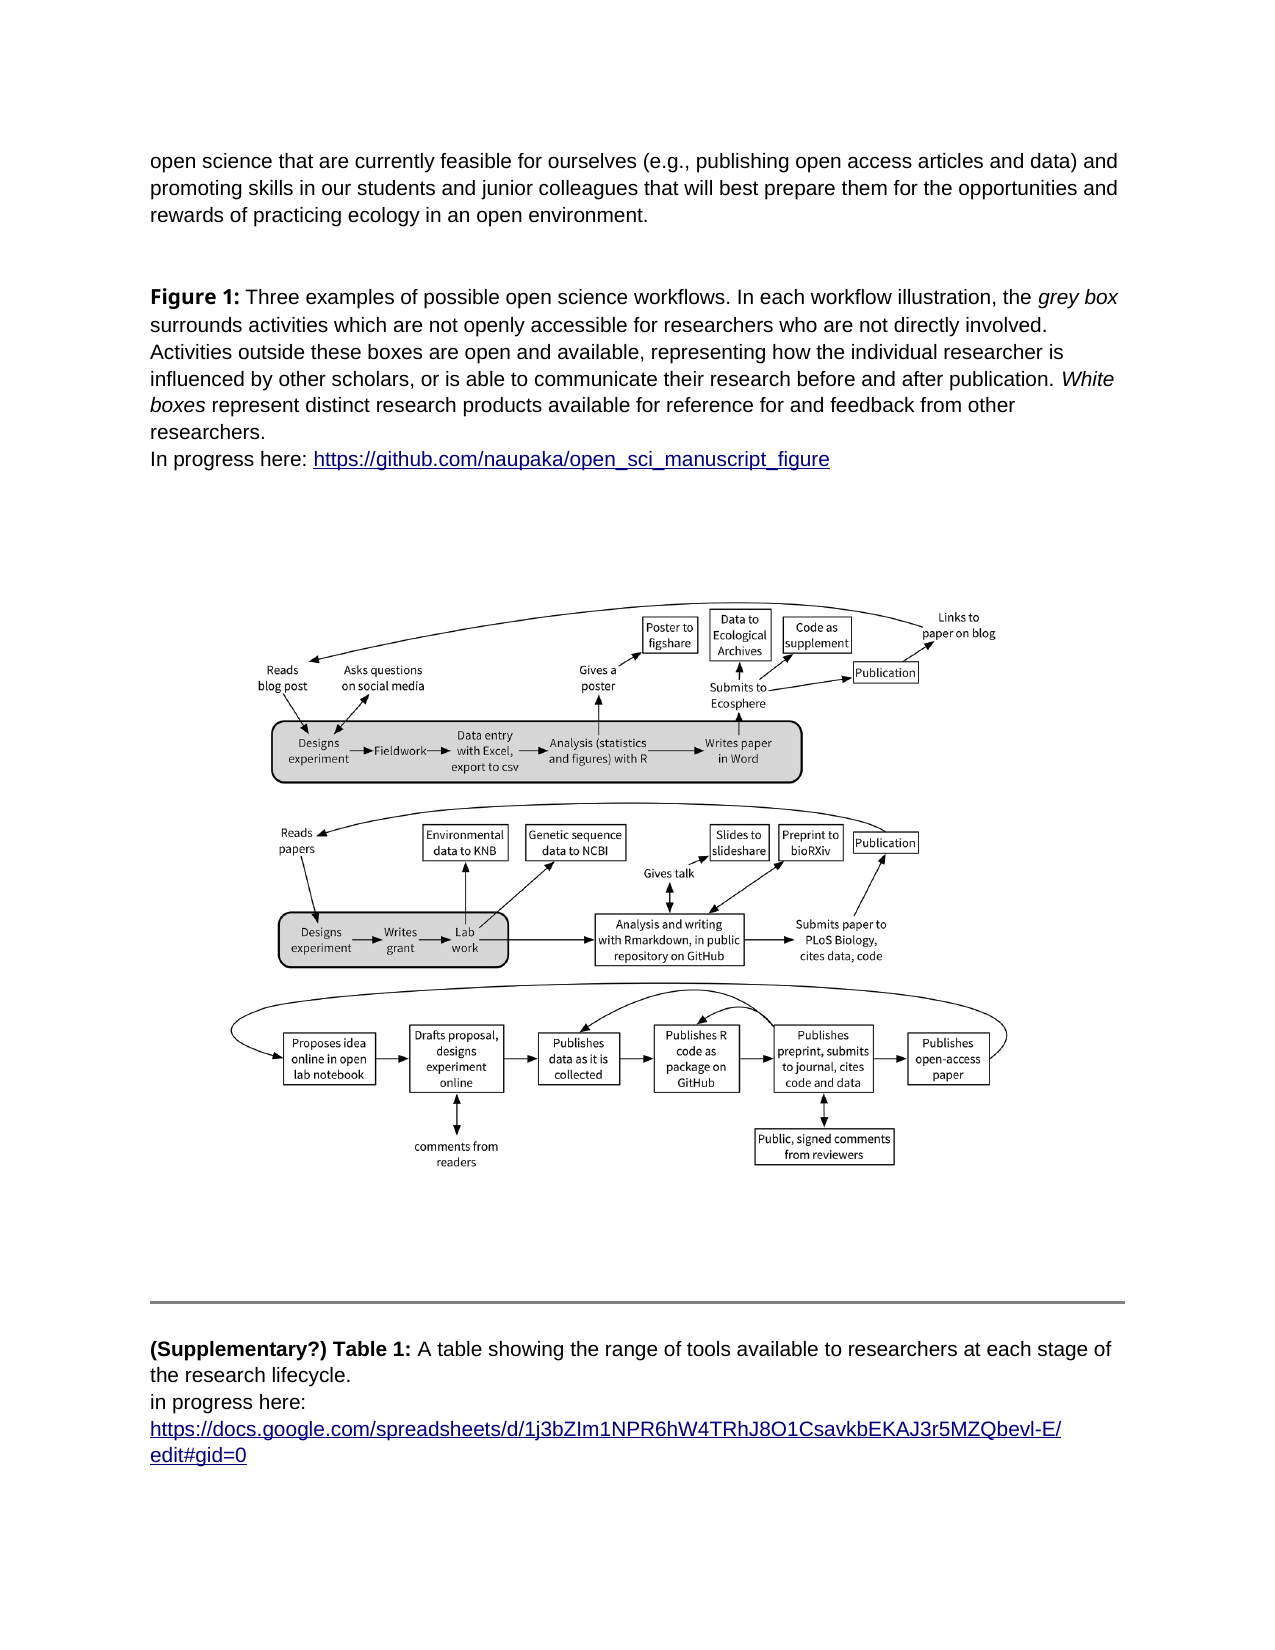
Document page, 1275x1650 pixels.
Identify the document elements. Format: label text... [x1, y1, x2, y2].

text In progress here: https://github.com/naupaka/open_sci_manuscript_figure [150, 447, 1125, 471]
text in progress here: https://docs.google.com/spreadsheets/d/1j3bZIm1NPR6hW4TRhJ8O1CsavkbEKAJ3r5MZQbevl-E/edit#gid=0 [150, 1390, 1125, 1467]
picture [168, 545, 1144, 1181]
text Figure 1: Three examples of possible open science workflows. In each workflow illustration, the grey box surrounds activities which are not openly accessible for researchers who are not directly involved. Activities outside these boxes are open and available, representing how the individual researcher is influenced by other scholars, or is able to communicate their research before and after publication. White boxes represent distinct research products available for reference for and feedback from other researchers. [150, 282, 1125, 444]
text open science that are currently feasible for ourselves (e.g., publishing open access articles and data) and promoting skills in our students and junior colleagues that will best prepare them for the opportunities and rewards of practicing ecology in an open environment. [150, 150, 1125, 227]
text (Supplementary?) Table 1: A table showing the range of tools available to researchers at each stage of the research lifecycle. [150, 1337, 1125, 1387]
